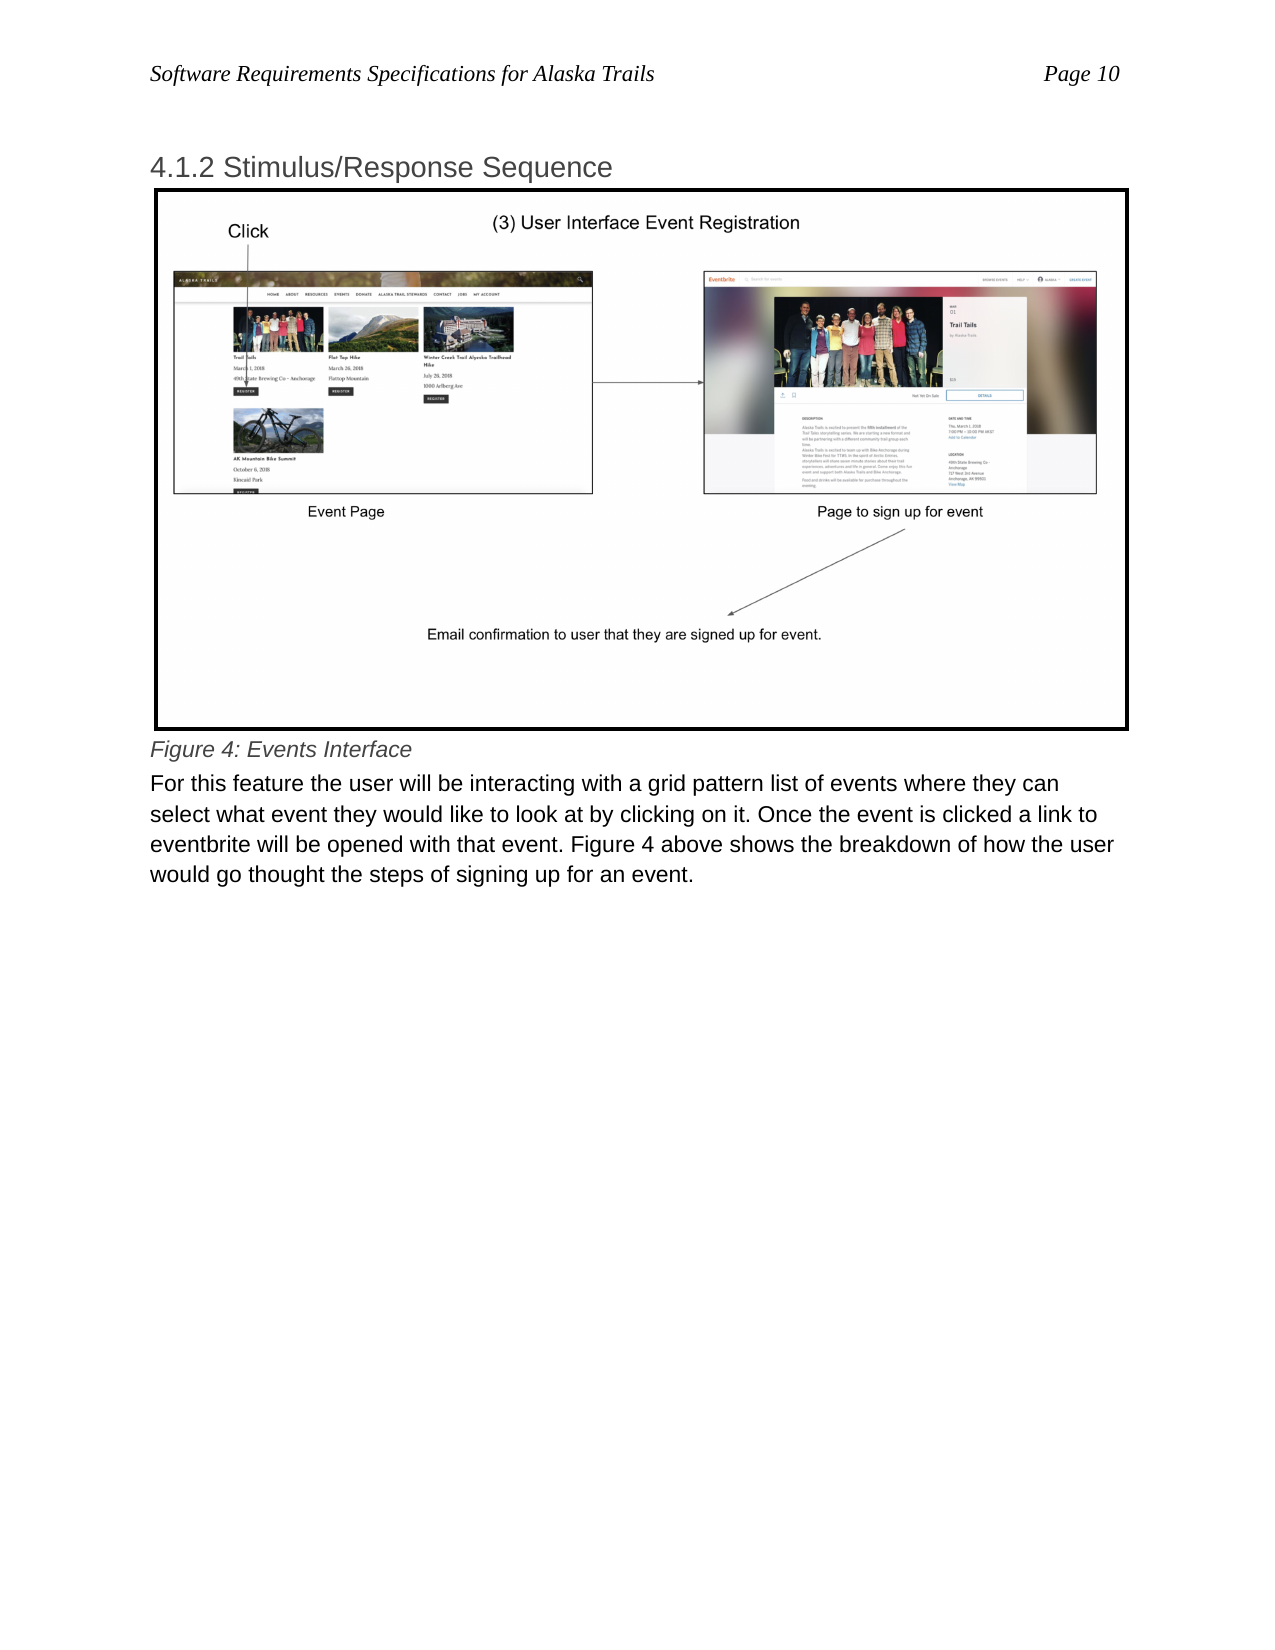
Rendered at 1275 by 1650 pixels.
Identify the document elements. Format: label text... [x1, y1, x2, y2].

text For this feature the user will be interacting with a grid pattern list of events where they can select what event they would like to look at by clicking on it. Once the event is clicked a link to eventbrite will be opened with that event. Figure 4 above shows the breakdown of how the user would go thought the steps of signing up for an event. [150, 770, 1125, 887]
picture [158, 192, 1125, 727]
subtitle 4.1.2 Stimulus/Response SequenceFigure 4: Events Interface [150, 150, 1125, 762]
